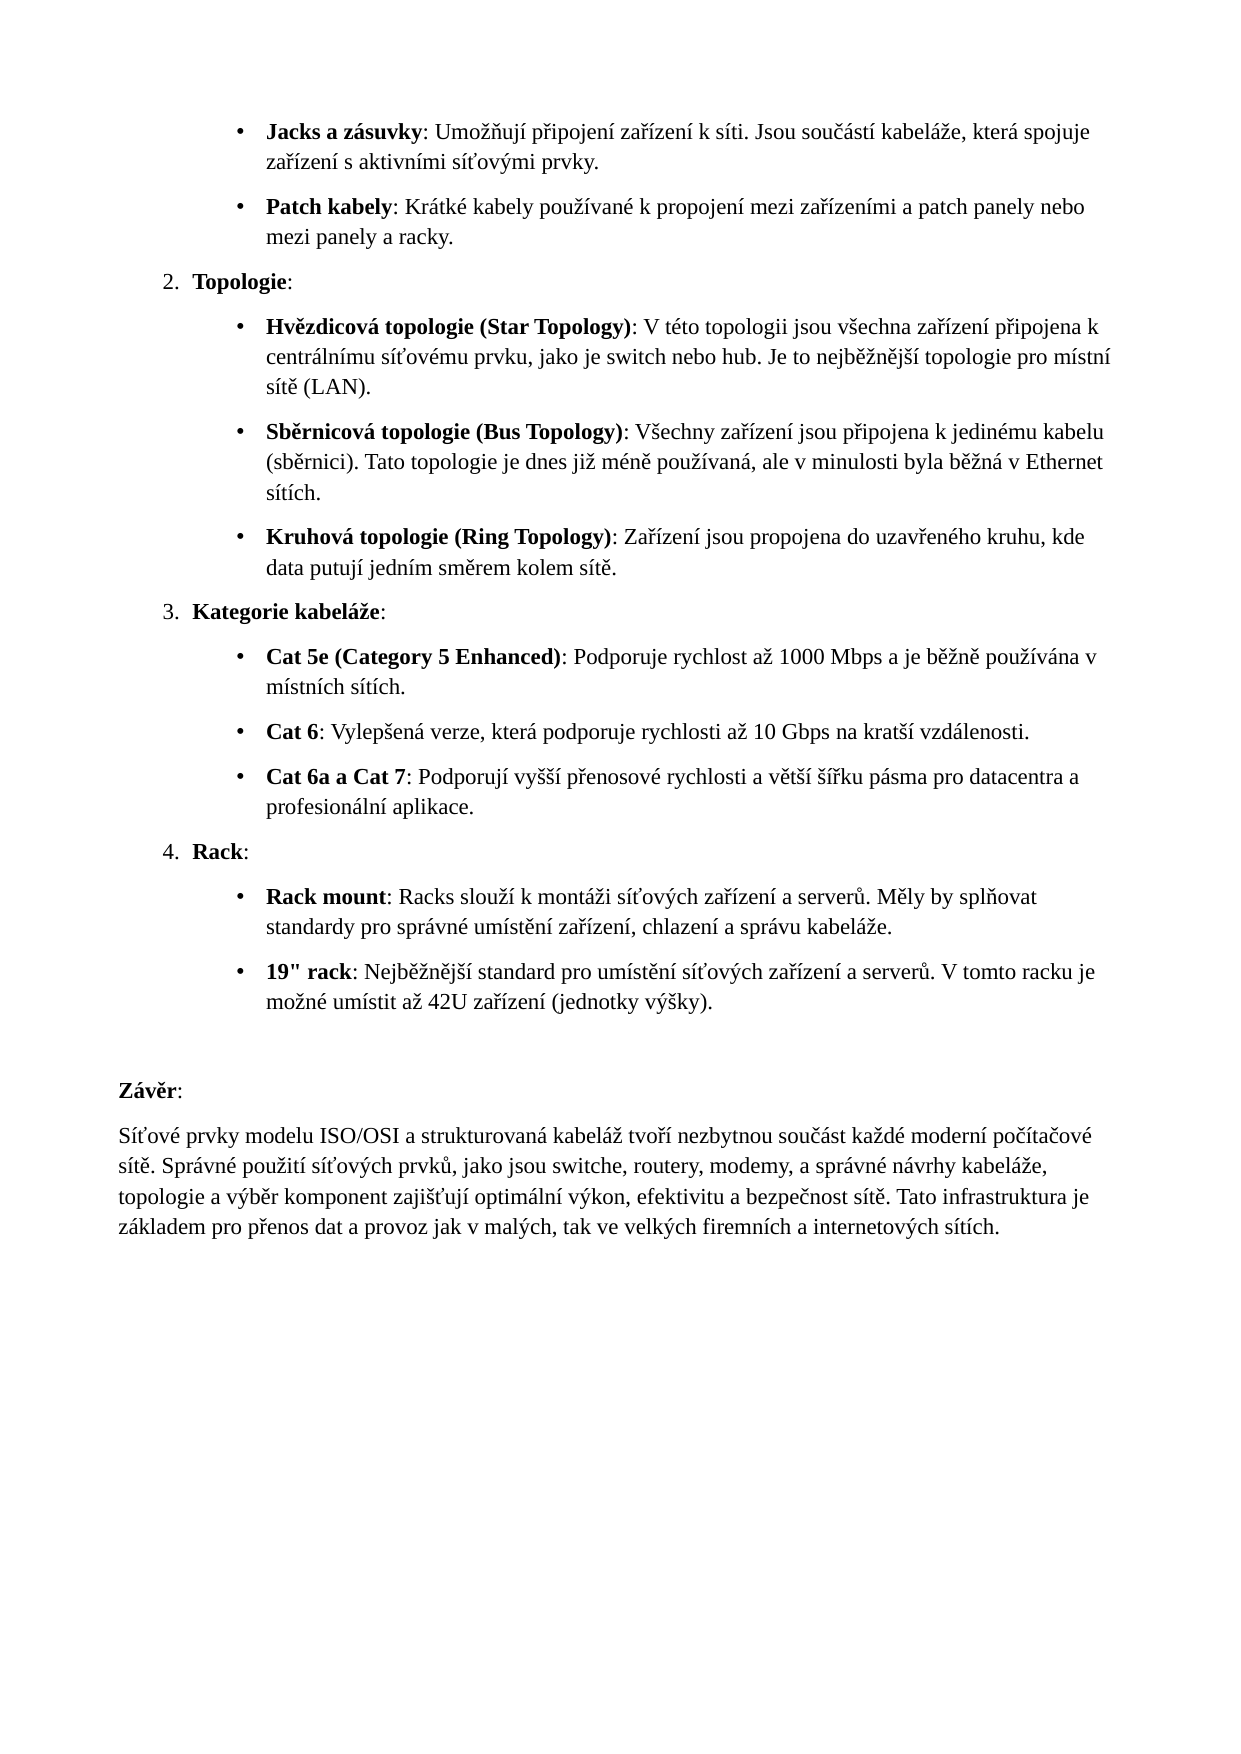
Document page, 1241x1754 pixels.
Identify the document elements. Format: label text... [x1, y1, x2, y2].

list Hvězdicová topologie (Star Topology): V této topologii jsou všechna zařízení připojena k centrálnímu síťovému prvku, jako je switch nebo hub. Je to nejběžnější topologie pro místní sítě (LAN). [236, 313, 1122, 400]
list Patch kabely: Krátké kabely používané k propojení mezi zařízeními a patch panely nebo mezi panely a racky. [236, 193, 1122, 250]
list Topologie: [162, 268, 1122, 294]
list Jacks a zásuvky: Umožňují připojení zařízení k síti. Jsou součástí kabeláže, která spojuje zařízení s aktivními síťovými prvky. [236, 118, 1122, 175]
list Rack: [162, 838, 1122, 864]
text Závěr: [118, 1077, 1122, 1104]
text Síťové prvky modelu ISO/OSI a strukturovaná kabeláž tvoří nezbytnou součást každé moderní počítačové sítě. Správné použití síťových prvků, jako jsou switche, routery, modemy, a správné návrhy kabeláže, topologie a výběr komponent zajišťují optimální výkon, efektivitu a bezpečnost sítě. Tato infrastruktura je základem pro přenos dat a provoz jak v malých, tak ve velkých firemních a internetových sítích. [118, 1122, 1122, 1239]
list Kategorie kabeláže: [162, 598, 1122, 625]
list Rack mount: Racks slouží k montáži síťových zařízení a serverů. Měly by splňovat standardy pro správné umístění zařízení, chlazení a správu kabeláže. [236, 883, 1122, 939]
list Cat 5e (Category 5 Enhanced): Podporuje rychlost až 1000 Mbps a je běžně používána v místních sítích. [236, 643, 1122, 700]
list Sběrnicová topologie (Bus Topology): Všechny zařízení jsou připojena k jedinému kabelu (sběrnici). Tato topologie je dnes již méně používaná, ale v minulosti byla běžná v Ethernet sítích. [236, 418, 1122, 505]
list Kruhová topologie (Ring Topology): Zařízení jsou propojena do uzavřeného kruhu, kde data putují jedním směrem kolem sítě. [236, 523, 1122, 580]
list 19" rack: Nejběžnější standard pro umístění síťových zařízení a serverů. V tomto racku je možné umístit až 42U zařízení (jednotky výšky). [236, 958, 1122, 1014]
list Cat 6a a Cat 7: Podporují vyšší přenosové rychlosti a větší šířku pásma pro datacentra a profesionální aplikace. [236, 763, 1122, 819]
list Cat 6: Vylepšená verze, která podporuje rychlosti až 10 Gbps na kratší vzdálenosti. [236, 718, 1122, 744]
